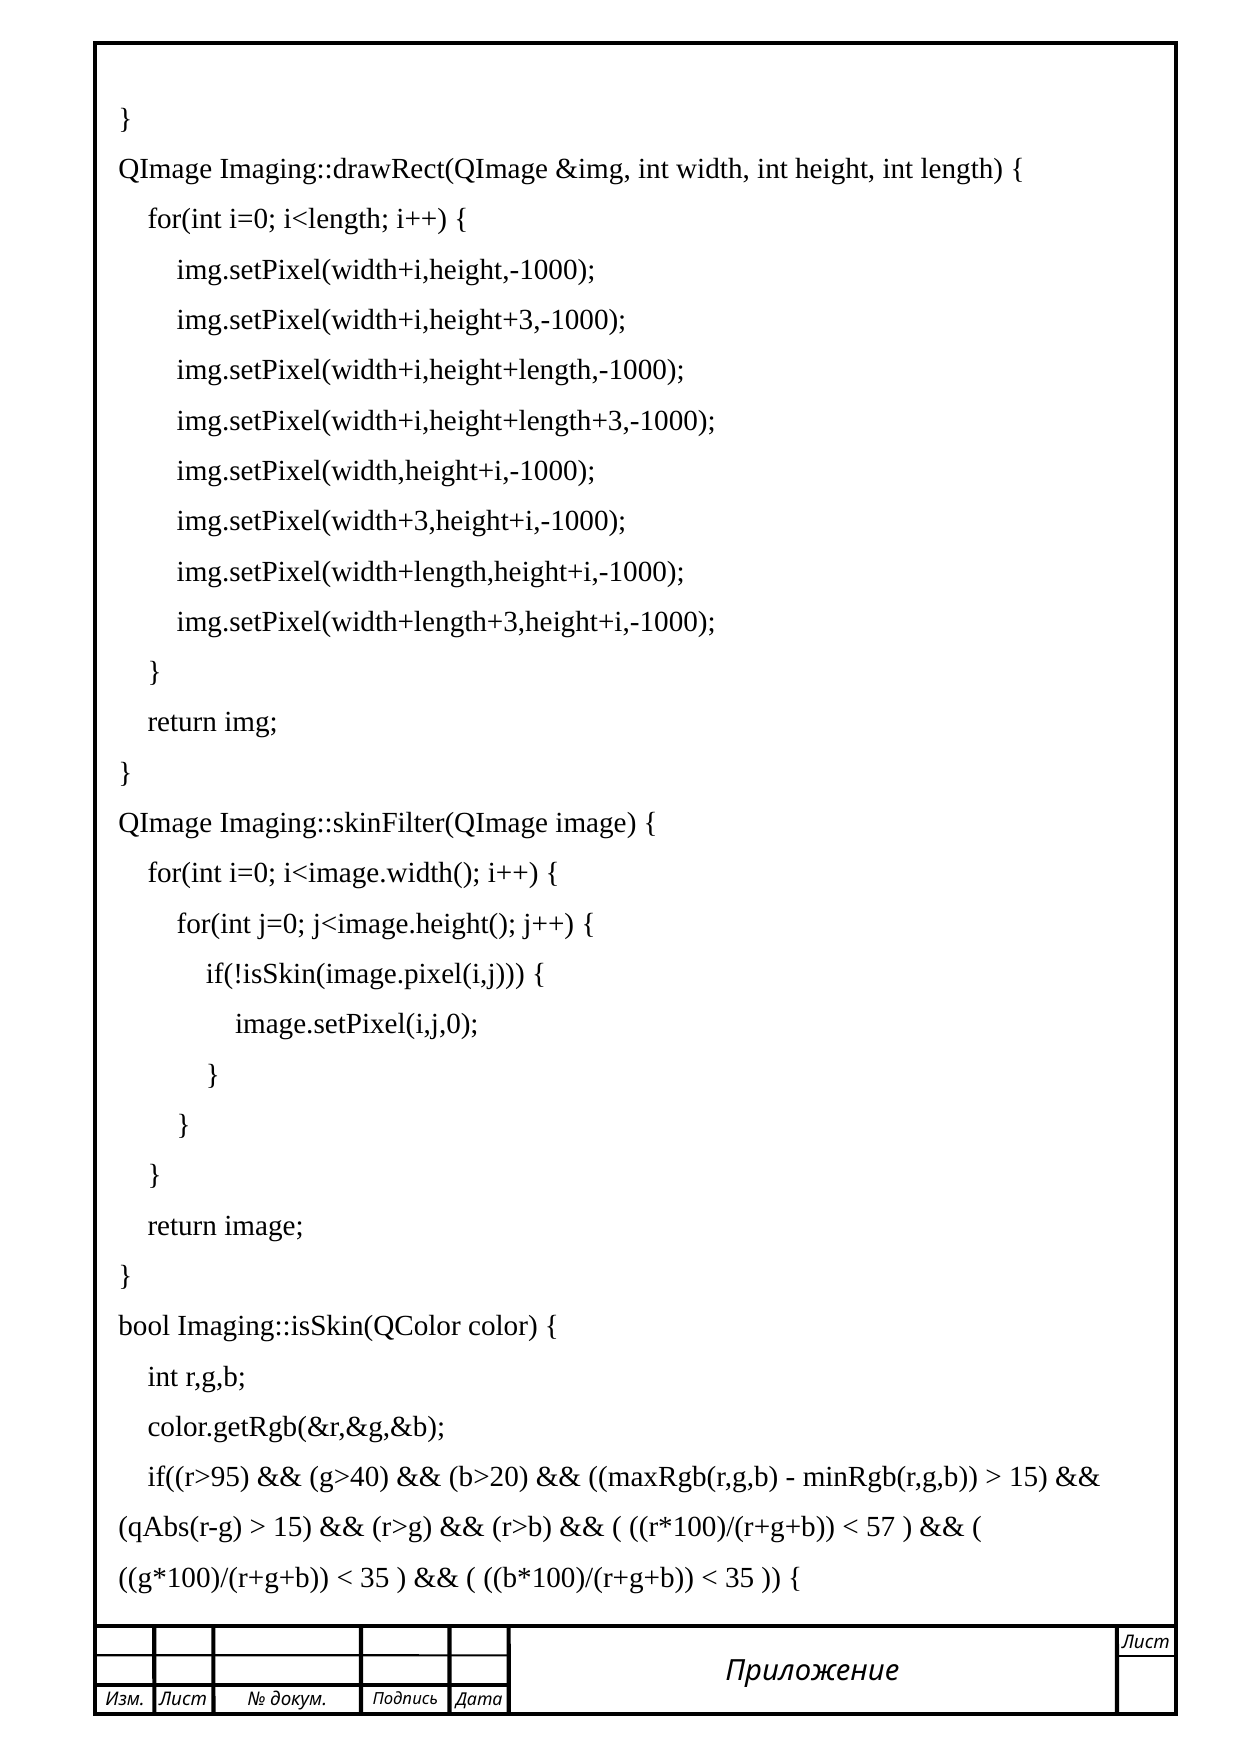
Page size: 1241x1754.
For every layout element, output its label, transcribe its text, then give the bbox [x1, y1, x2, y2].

text int r,g,b; [118, 1359, 1122, 1392]
text if(!isSkin(image.pixel(i,j))) { [118, 956, 1122, 990]
text QImage Imaging::skinFilter(QImage image) { [118, 805, 1122, 839]
text for(int i=0; i<length; i++) { [118, 201, 1122, 235]
text } [118, 755, 1122, 788]
text img.setPixel(width+i,height+3,-1000); [118, 302, 1122, 336]
text } [118, 1107, 1122, 1141]
text img.setPixel(width+i,height+length+3,-1000); [118, 403, 1122, 436]
text if((r>95) && (g>40) && (b>20) && ((maxRgb(r,g,b) - minRgb(r,g,b)) > 15) && (qAbs(r-g) > 15) && (r>g) && (r>b) && ( ((r*100)/(r+g+b)) < 57 ) && ( ((g*100)/(r+g+b)) < 35 ) && ( ((b*100)/(r+g+b)) < 35 )) { [118, 1459, 1122, 1593]
text img.setPixel(width,height+i,-1000); [118, 453, 1122, 487]
text for(int i=0; i<image.width(); i++) { [118, 856, 1122, 889]
text return image; [118, 1208, 1122, 1241]
text img.setPixel(width+i,height,-1000); [118, 252, 1122, 285]
text img.setPixel(width+3,height+i,-1000); [118, 503, 1122, 537]
text bool Imaging::isSkin(QColor color) { [118, 1308, 1122, 1342]
text } [118, 1258, 1122, 1292]
text img.setPixel(width+length,height+i,-1000); [118, 554, 1122, 587]
text image.setPixel(i,j,0); [118, 1006, 1122, 1040]
text img.setPixel(width+i,height+length,-1000); [118, 352, 1122, 386]
text } [118, 101, 1122, 134]
text img.setPixel(width+length+3,height+i,-1000); [118, 604, 1122, 637]
text } [118, 1157, 1122, 1191]
text } [118, 1057, 1122, 1090]
text } [118, 654, 1122, 688]
text return img; [118, 704, 1122, 738]
text QImage Imaging::drawRect(QImage &img, int width, int height, int length) { [118, 151, 1122, 185]
text color.getRgb(&r,&g,&b); [118, 1409, 1122, 1442]
text for(int j=0; j<image.height(); j++) { [118, 906, 1122, 939]
